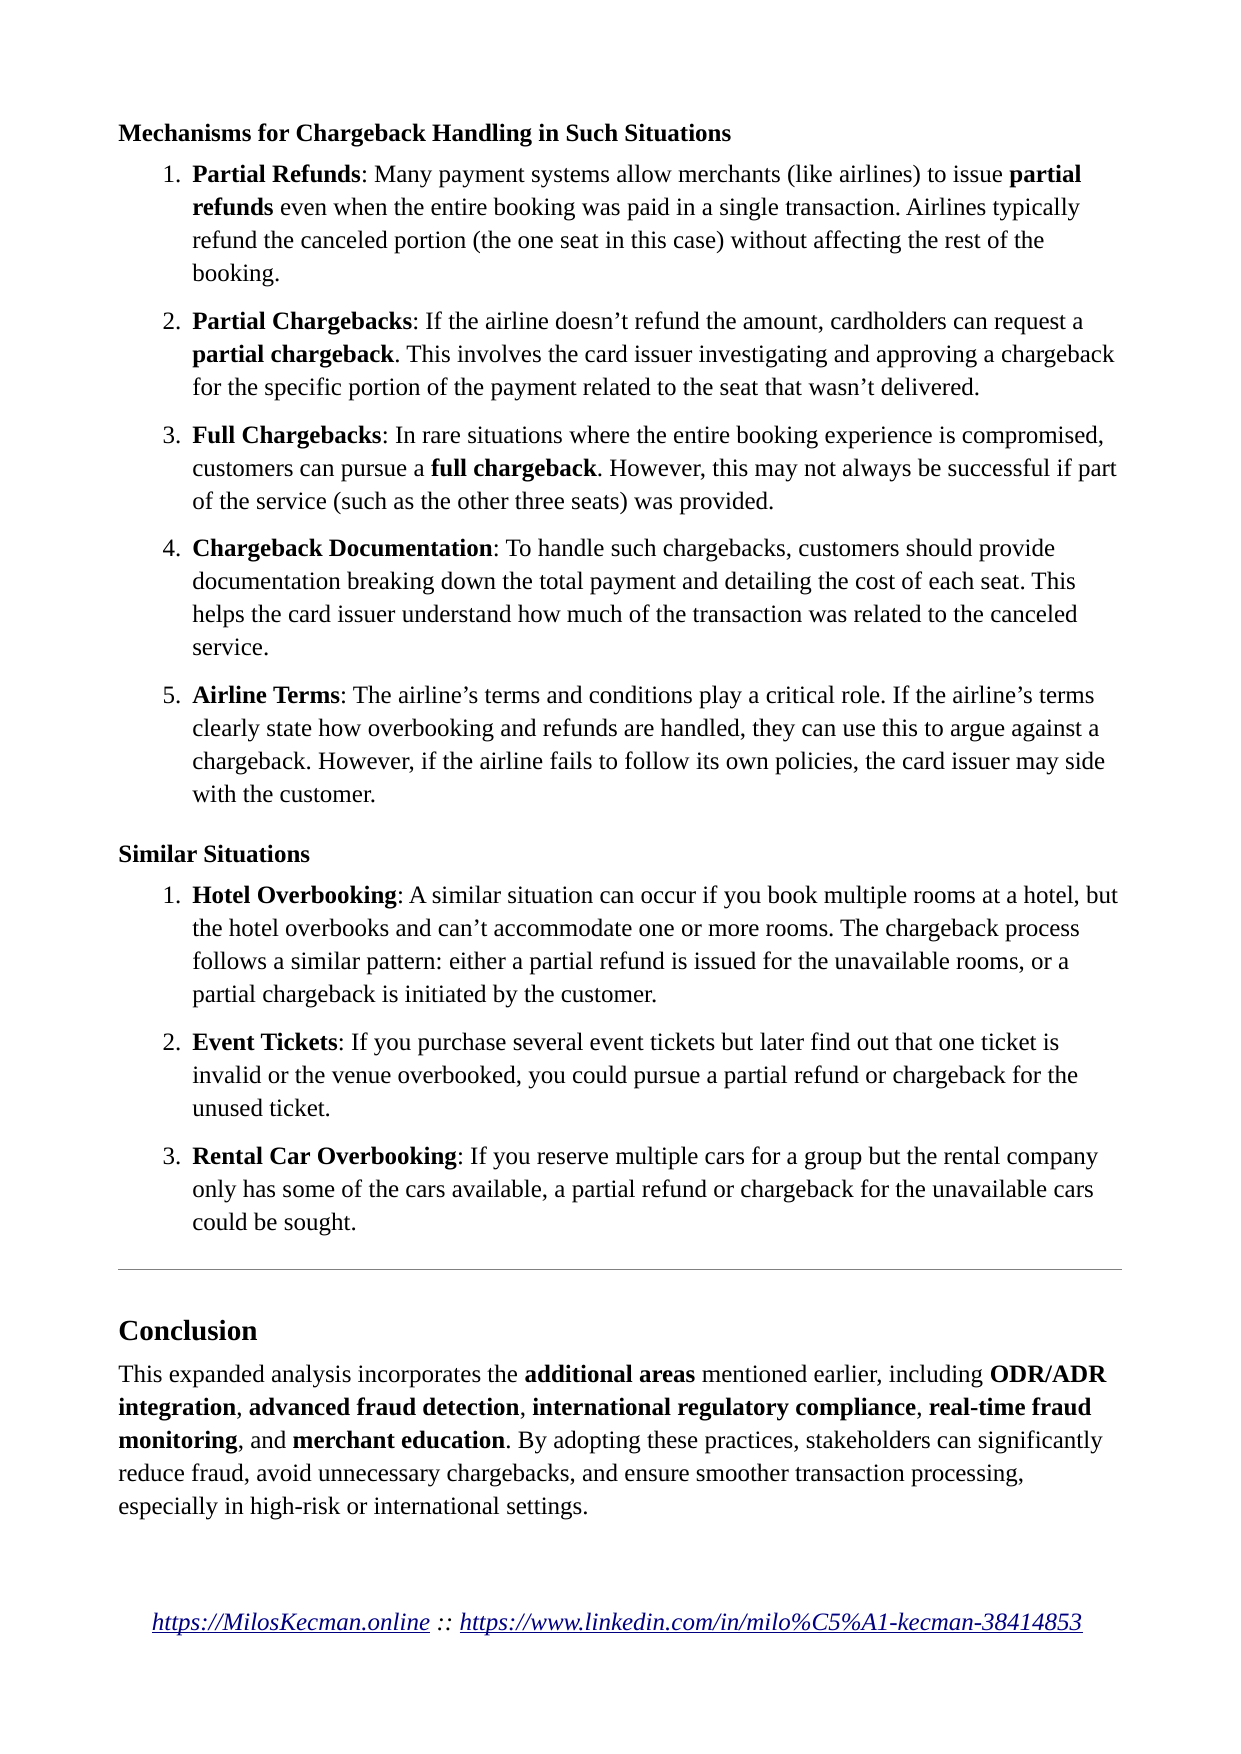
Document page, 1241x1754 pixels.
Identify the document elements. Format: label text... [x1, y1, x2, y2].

subtitle Mechanisms for Chargeback Handling in Such Situations [118, 118, 1122, 147]
list Event Tickets: If you purchase several event tickets but later find out that one ticket is invalid or the venue overbooked, you could pursue a partial refund or chargeback for the unused ticket. [162, 1027, 1122, 1122]
list Hotel Overbooking: A similar situation can occur if you book multiple rooms at a hotel, but the hotel overbooks and can’t accommodate one or more rooms. The chargeback process follows a similar pattern: either a partial refund is issued for the unavailable rooms, or a partial chargeback is initiated by the customer. [162, 880, 1122, 1008]
list Rental Car Overbooking: If you reserve multiple cars for a group but the rental company only has some of the cars available, a partial refund or chargeback for the unavailable cars could be sought. [162, 1141, 1122, 1236]
list Full Chargebacks: In rare situations where the entire booking experience is compromised, customers can pursue a full chargeback. However, this may not always be successful if part of the service (such as the other three seats) was provided. [162, 420, 1122, 514]
text This expanded analysis incorporates the additional areas mentioned earlier, including ODR/ADR integration, advanced fraud detection, international regulatory compliance, real-time fraud monitoring, and merchant education. By adopting these practices, stakeholders can significantly reduce fraud, avoid unnecessary chargebacks, and ensure smoother transaction processing, especially in high-risk or international settings. [118, 1359, 1122, 1520]
list Airline Terms: The airline’s terms and conditions play a critical role. If the airline’s terms clearly state how overbooking and refunds are handled, they can use this to argue against a chargeback. However, if the airline fails to follow its own policies, the card issuer may side with the customer. [162, 680, 1122, 808]
subtitle Similar Situations [118, 839, 1122, 868]
list Chargeback Documentation: To handle such chargebacks, customers should provide documentation breaking down the total payment and detailing the cost of each seat. This helps the card issuer understand how much of the transaction was related to the canceled service. [162, 533, 1122, 661]
subtitle Conclusion [118, 1313, 1122, 1347]
list Partial Refunds: Many payment systems allow merchants (like airlines) to issue partial refunds even when the entire booking was paid in a single transaction. Airlines typically refund the canceled portion (the one seat in this case) without affecting the rest of the booking. [162, 159, 1122, 287]
list Partial Chargebacks: If the airline doesn’t refund the amount, cardholders can request a partial chargeback. This involves the card issuer investigating and approving a chargeback for the specific portion of the payment related to the seat that wasn’t delivered. [162, 306, 1122, 401]
